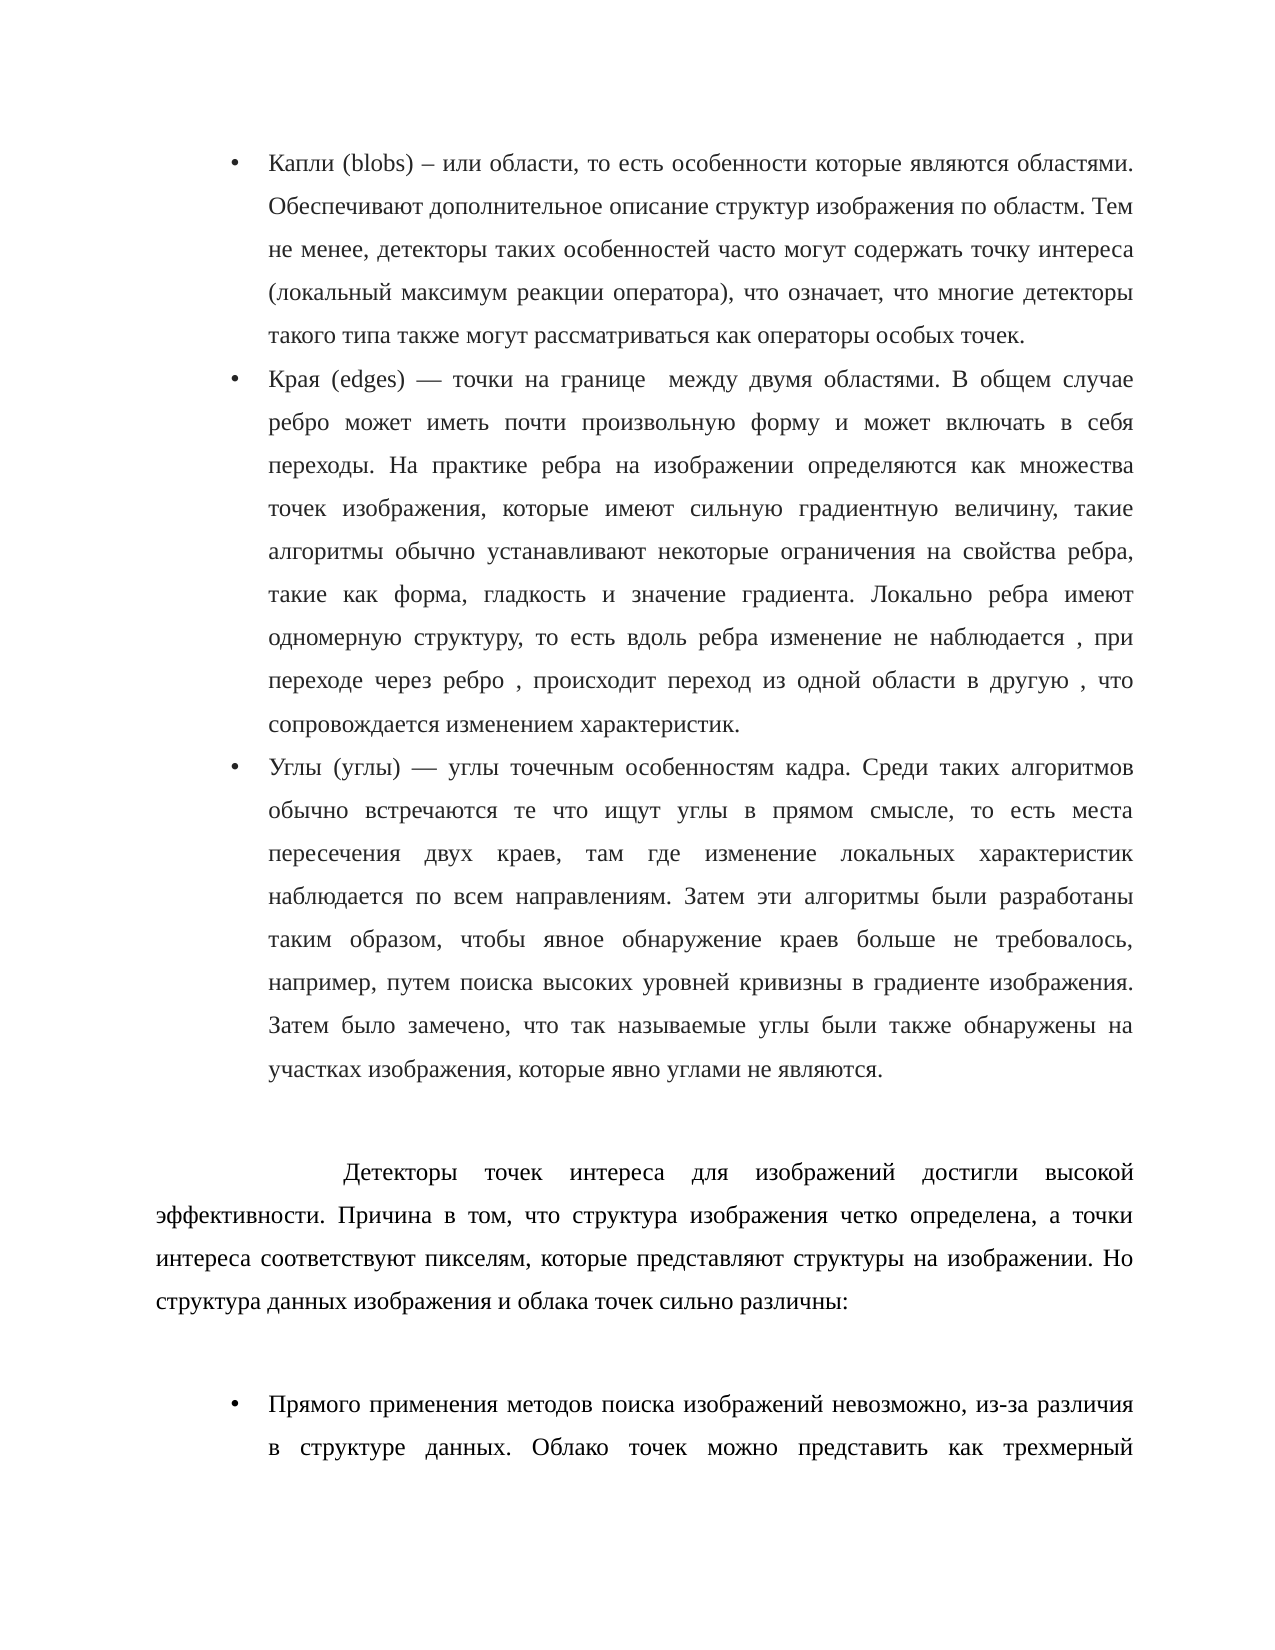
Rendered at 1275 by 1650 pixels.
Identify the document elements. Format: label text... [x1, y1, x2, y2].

text Детекторы точек интереса для изображений достигли высокой эффективности. Причина в том, что структура изображения четко определена, а точки интереса соответствуют пикселям, которые представляют структуры на изображении. Но структура данных изображения и облака точек сильно различны: [118, 1127, 1157, 1345]
list Углы (углы) — углы точечным особенностям кадра. Среди таких алгоритмов обычно встречаются те что ищут углы в прямом смысле, то есть места пересечения двух краев, там где изменение локальных характеристик наблюдается по всем направлениям. Затем эти алгоритмы были разработаны таким образом, чтобы явное обнаружение краев больше не требовалось, например, путем поиска высоких уровней кривизны в градиенте изображения. Затем было замечено, что так называемые углы были также обнаружены на участках изображения, которые явно углами не являются. [193, 722, 1157, 1112]
list Капли (blobs) – или области, то есть особенности которые являются областями. Обеспечивают дополнительное описание структур изображения по областм. Тем не менее, детекторы таких особенностей часто могут содержать точку интереса (локальный максимум реакции оператора), что означает, что многие детекторы такого типа также могут рассматриваться как операторы особых точек. [193, 118, 1157, 334]
list Края (edges) — точки на границе между двумя областями. В общем случае ребро может иметь почти произвольную форму и может включать в себя переходы. На практике ребра на изображении определяются как множества точек изображения, которые имеют сильную градиентную величину, такие алгоритмы обычно устанавливают некоторые ограничения на свойства ребра, такие как форма, гладкость и значение градиента. Локально ребра имеют одномерную структуру, то есть вдоль ребра изменение не наблюдается , при переходе через ребро , происходит переход из одной области в другую , что сопровождается изменением характеристик. [193, 334, 1157, 722]
list Прямого применения методов поиска изображений невозможно, из-за различия в структуре данных. Облако точек можно представить как трехмерный дискретный контур объекта с . Даже как контур, он может покрывать не весь объект , а только сторону с которой происходила съемка. [193, 1359, 1157, 1491]
